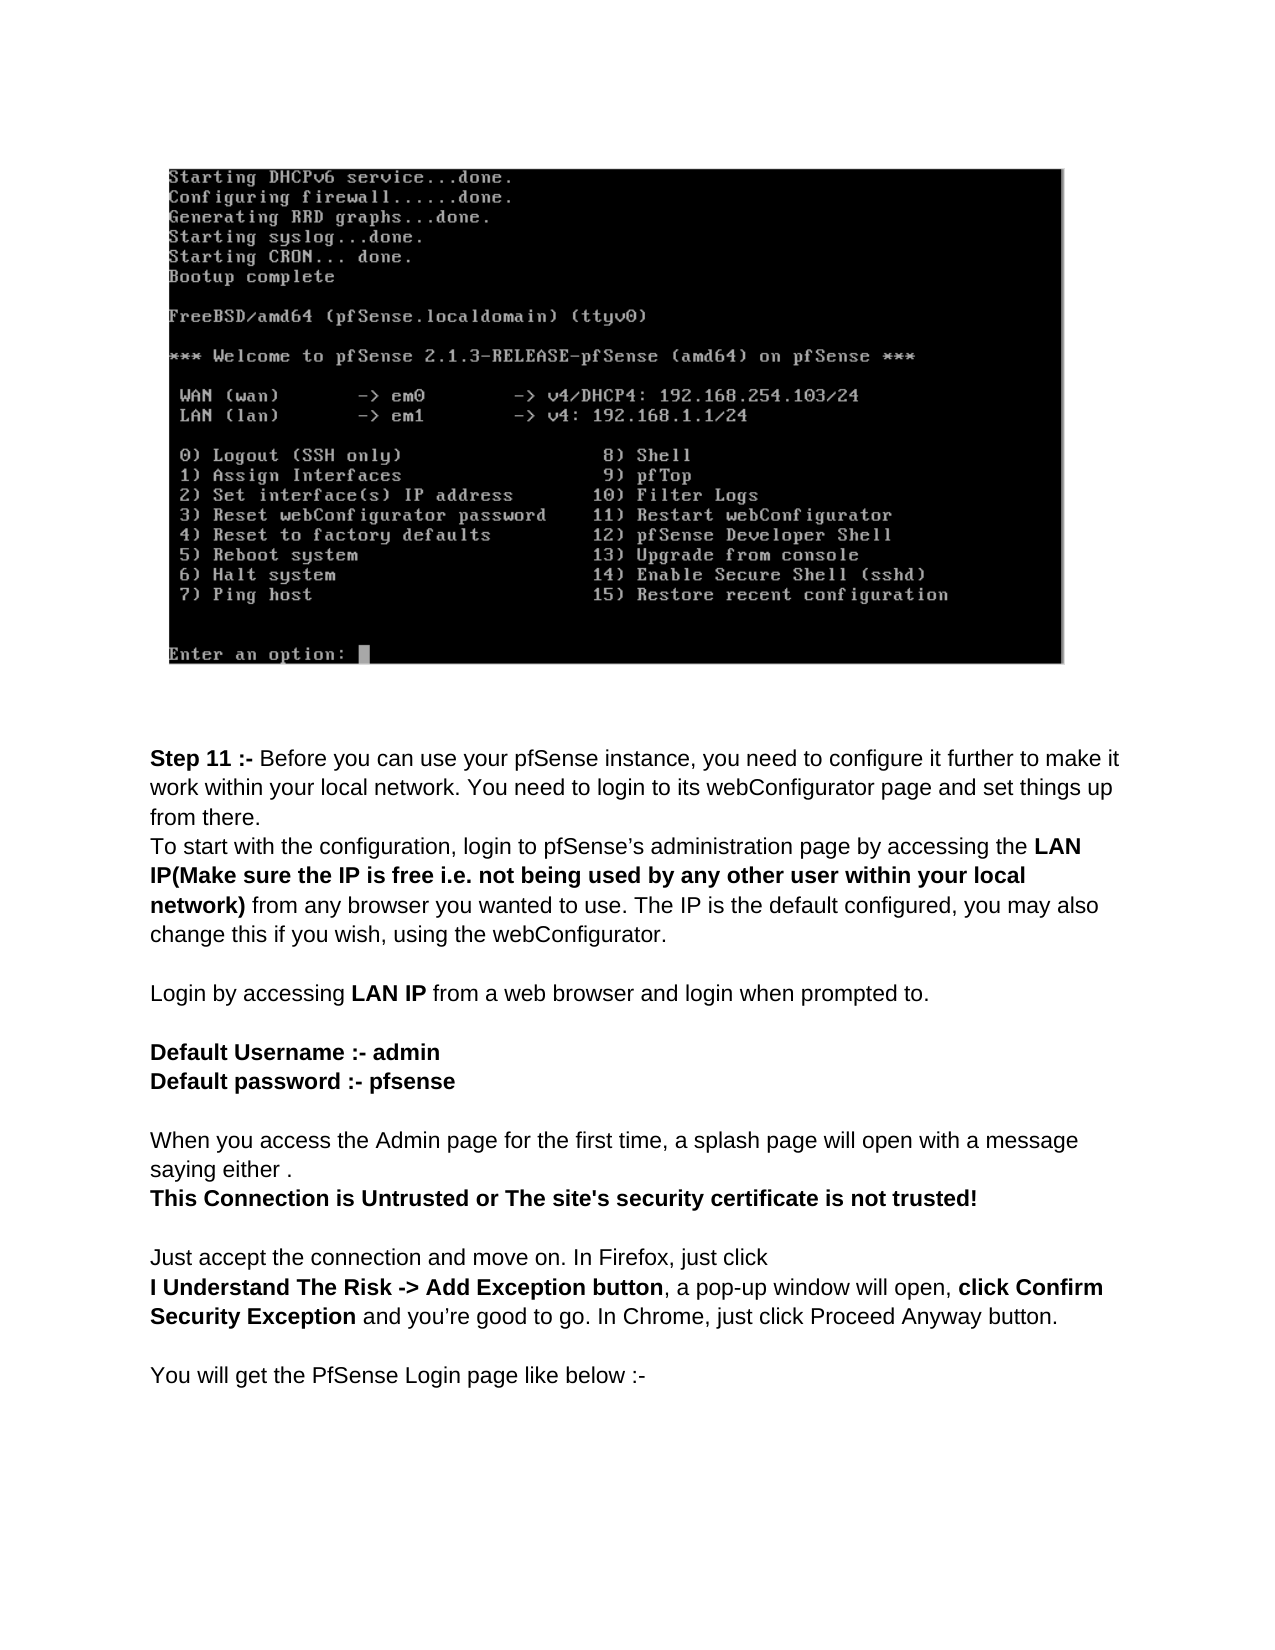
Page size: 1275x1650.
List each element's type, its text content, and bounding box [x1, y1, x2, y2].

text To start with the configuration, login to pfSense’s administration page by accessing the LAN IP(Make sure the IP is free i.e. not being used by any other user within your local network) from any browser you wanted to use. The IP is the default configured, you may also change this if you wish, using the webConfigurator. [150, 833, 1125, 947]
text Login by accessing LAN IP from a web browser and login when prompted to. [150, 980, 1125, 1006]
text When you access the Admin page for the first time, a splash page will open with a message saying either . [150, 1127, 1125, 1182]
text Default password :- pfsense [150, 1068, 1125, 1094]
text I Understand The Risk -> Add Exception button, a pop-up window will open, click Confirm Security Exception and you’re good to go. In Chrome, just click Proceed Anyway button. [150, 1274, 1125, 1329]
text Default Username :- admin [150, 1039, 1125, 1065]
text Just accept the connection and move on. In Firefox, just click [150, 1245, 1125, 1270]
text You will get the PfSense Login page like below :- [150, 1362, 1125, 1388]
picture [168, 168, 1065, 665]
text Step 11 :- Before you can use your pfSense instance, you need to configure it further to make it work within your local network. You need to login to its webConfigurator page and set things up from there. [150, 745, 1125, 830]
text This Connection is Untrusted or The site's security certificate is not trusted! [150, 1186, 1125, 1212]
